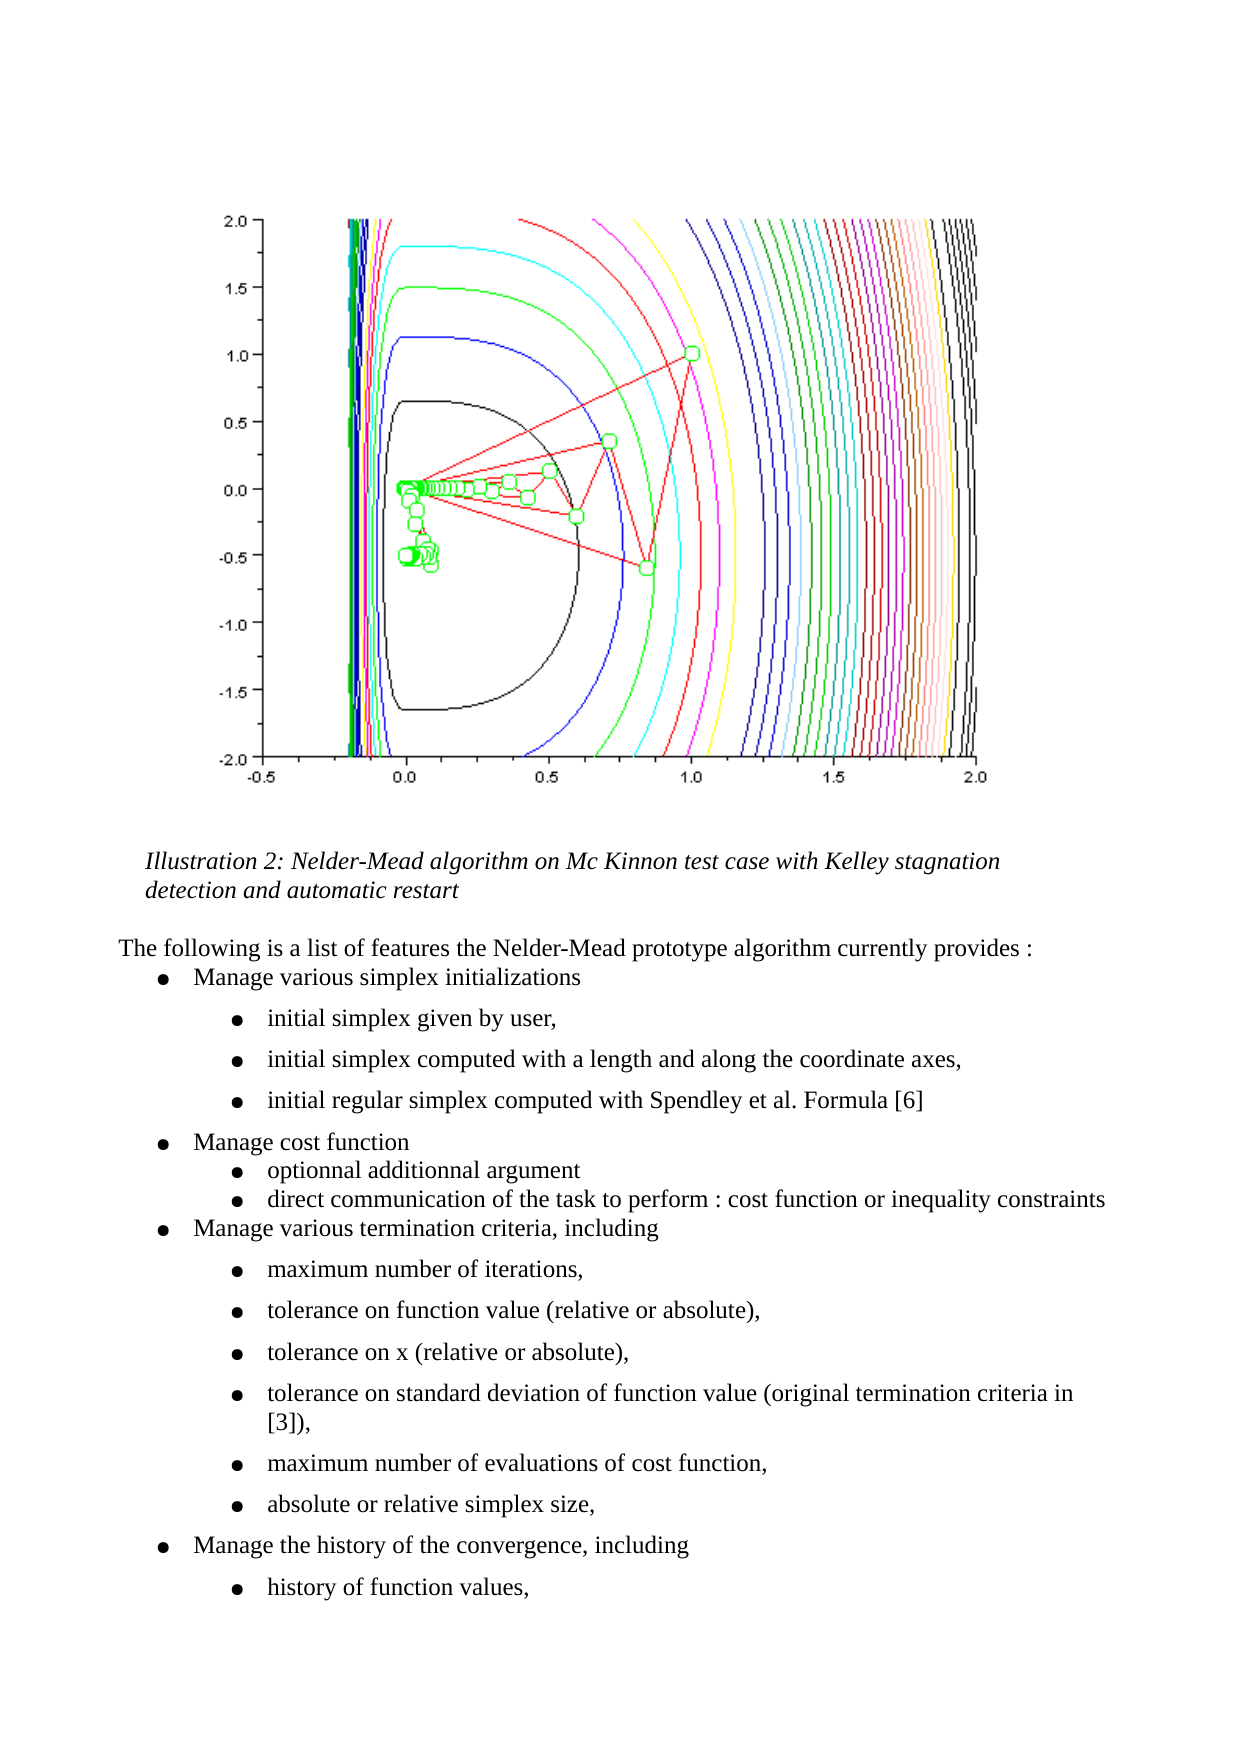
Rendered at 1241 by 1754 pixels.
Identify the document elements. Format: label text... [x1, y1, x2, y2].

list history of function values, [229, 1572, 1122, 1601]
list initial simplex given by user, [229, 1003, 1122, 1032]
text The following is a list of features the Nelder-Mead prototype algorithm currently provides : [118, 933, 1122, 962]
list direct communication of the task to perform : cost function or inequality constraints [229, 1184, 1122, 1213]
list Manage cost function [156, 1127, 1122, 1156]
list initial regular simplex computed with Spendley et al. Formula [6] [229, 1086, 1122, 1114]
list maximum number of iterations, [229, 1254, 1122, 1283]
picture [145, 130, 1096, 847]
list tolerance on standard deviation of function value (original termination criteria in [3]), [229, 1378, 1122, 1436]
list Manage various simplex initializations [156, 962, 1122, 991]
list optionnal additionnal argument [229, 1156, 1122, 1184]
list tolerance on x (relative or absolute), [229, 1337, 1122, 1366]
list maximum number of evaluations of cost function, [229, 1448, 1122, 1477]
list tolerance on function value (relative or absolute), [229, 1296, 1122, 1324]
list initial simplex computed with a length and along the coordinate axes, [229, 1044, 1122, 1073]
list Manage the history of the convergence, including [156, 1531, 1122, 1559]
text Illustration 2: Nelder-Mead algorithm on Mc Kinnon test case with Kelley stagnation detection and automatic restart [145, 847, 1095, 904]
list absolute or relative simplex size, [229, 1489, 1122, 1518]
list Manage various termination criteria, including [156, 1213, 1122, 1242]
